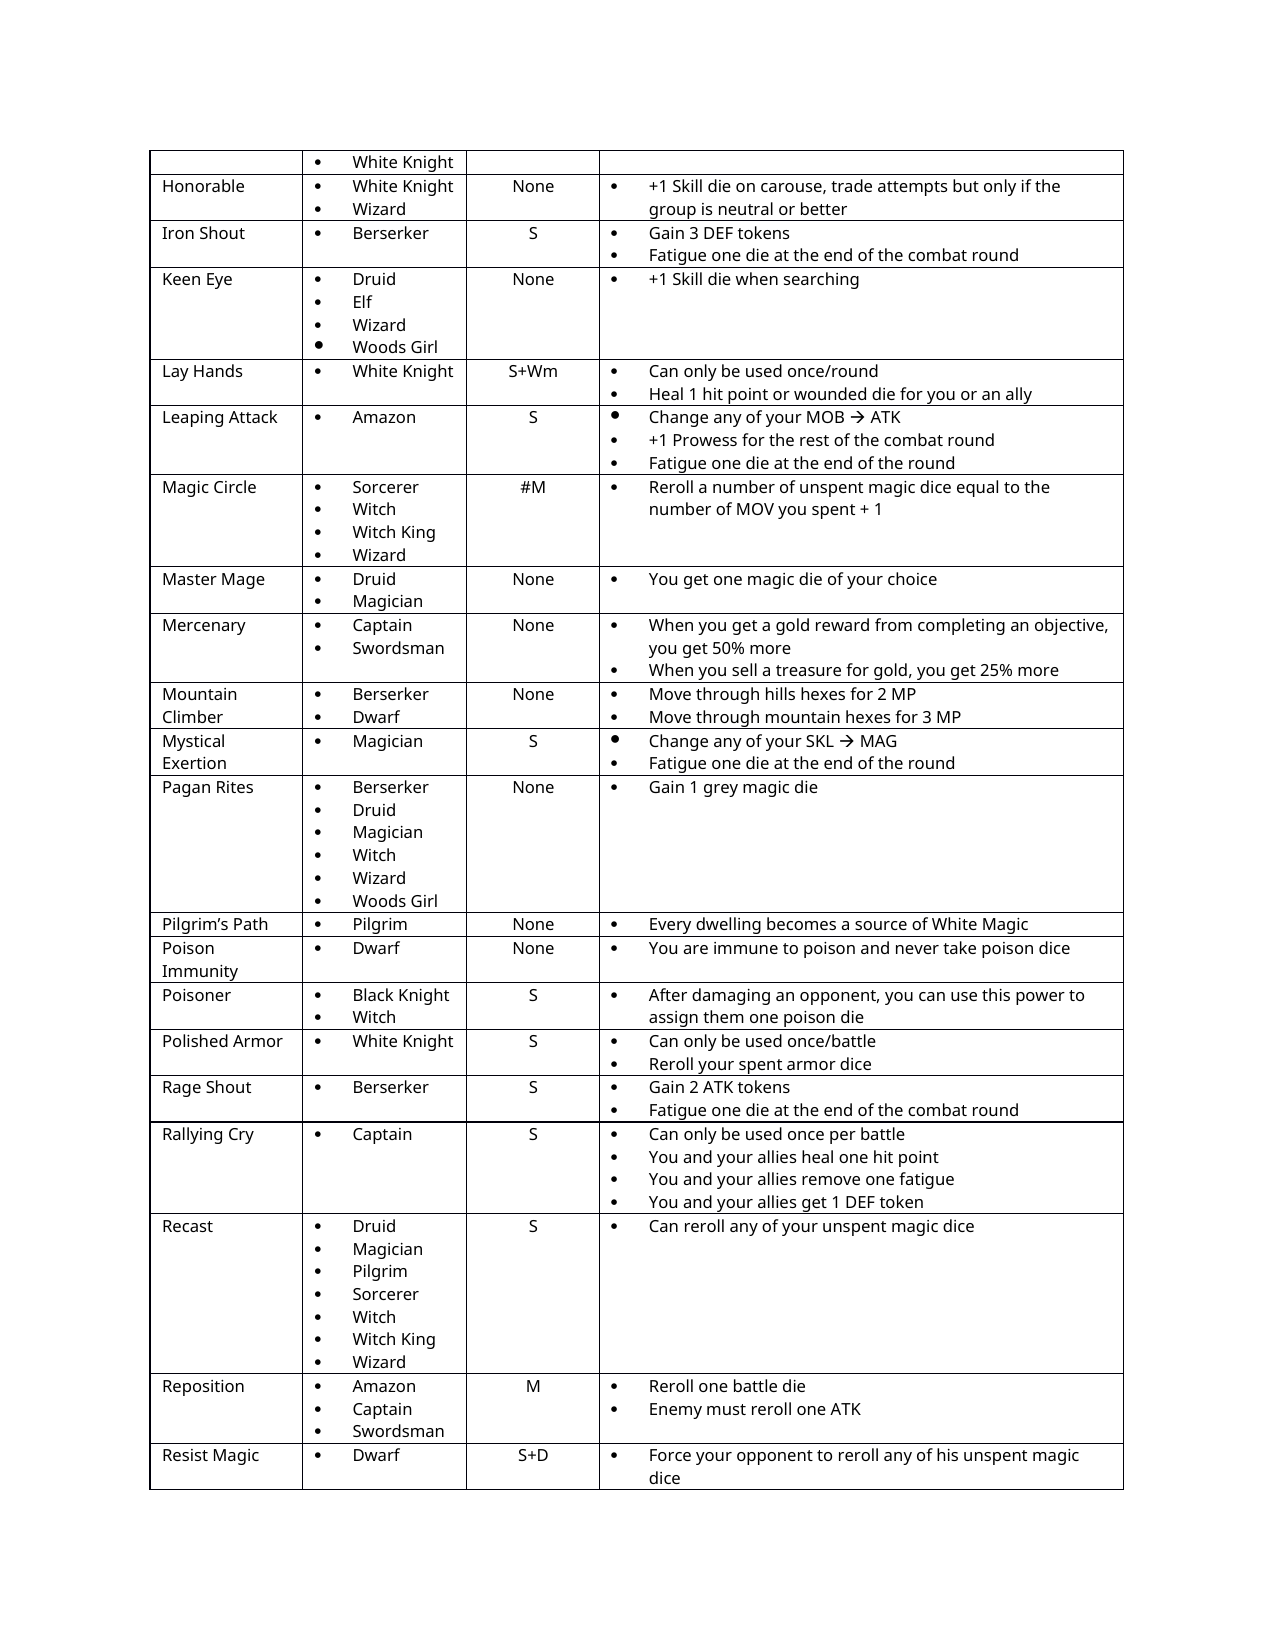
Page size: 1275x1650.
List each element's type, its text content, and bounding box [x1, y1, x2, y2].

table_cell [600, 151, 1123, 174]
table_cell Sorcerer Witch Witch King Wizard [303, 475, 466, 566]
table_cell Lay Hands [151, 360, 302, 405]
table_cell Reposition [151, 1374, 302, 1442]
table_cell Mystical Exertion [151, 729, 302, 774]
table_cell S+Wm [467, 360, 599, 405]
table_cell None [467, 175, 599, 220]
table_cell S [467, 1030, 599, 1075]
table_cell White Knight [303, 360, 466, 405]
table_cell Pilgrim [303, 913, 466, 936]
table_cell [151, 151, 302, 174]
table_cell S [467, 983, 599, 1028]
table_cell Mercenary [151, 614, 302, 682]
table_cell None [467, 776, 599, 912]
table_cell You are immune to poison and never take poison dice [600, 937, 1123, 982]
table_cell Captain [303, 1123, 466, 1213]
table_cell Black Knight White Knight [303, 151, 466, 174]
table_cell Magician [303, 729, 466, 774]
table_cell S [467, 1076, 599, 1121]
table_cell +1 Skill die on carouse, trade attempts but only if the group is neutral or better [600, 175, 1123, 220]
table_cell S [467, 1123, 599, 1213]
table_cell Leaping Attack [151, 406, 302, 474]
table_cell Gain 2 ATK tokens Fatigue one die at the end of the combat round [600, 1076, 1123, 1121]
table_cell Poisoner [151, 983, 302, 1028]
table_cell Reroll a number of unspent magic dice equal to the number of MOV you spent + 1 [600, 475, 1123, 566]
table_cell Druid Magician Pilgrim Sorcerer Witch Witch King Wizard [303, 1214, 466, 1373]
table_cell Gain 1 grey magic die [600, 776, 1123, 912]
table_cell Captain Swordsman [303, 614, 466, 682]
table_cell Druid Elf Wizard Woods Girl [303, 268, 466, 358]
table_cell Polished Armor [151, 1030, 302, 1075]
table_cell Berserker [303, 1076, 466, 1121]
table_cell Every dwelling becomes a source of White Magic [600, 913, 1123, 936]
table_cell S [467, 406, 599, 474]
table_cell +1 Skill die when searching [600, 268, 1123, 358]
table_cell Dwarf [303, 1444, 466, 1489]
table_cell Magic Circle [151, 475, 302, 566]
table_cell Can only be used once/round Heal 1 hit point or wounded die for you or an ally [600, 360, 1123, 405]
table_cell Iron Shout [151, 221, 302, 267]
table_cell Rage Shout [151, 1076, 302, 1121]
table_cell S [467, 221, 599, 267]
table_cell M [467, 1374, 599, 1442]
table_cell White Knight Wizard [303, 175, 466, 220]
table_cell Berserker [303, 221, 466, 267]
table_cell When you get a gold reward from completing an objective, you get 50% more When you sell a treasure for gold, you get 25% more [600, 614, 1123, 682]
table_cell S+D [467, 1444, 599, 1489]
table_cell After damaging an opponent, you can use this power to assign them one poison die [600, 983, 1123, 1028]
table_cell Reroll one battle die Enemy must reroll one ATK [600, 1374, 1123, 1442]
table_cell Berserker Dwarf [303, 683, 466, 728]
table_cell [467, 151, 599, 174]
table_cell Rallying Cry [151, 1123, 302, 1213]
table_cell None [467, 567, 599, 612]
table_cell Pagan Rites [151, 776, 302, 912]
table_cell Amazon Captain Swordsman [303, 1374, 466, 1442]
table_cell Berserker Druid Magician Witch Wizard Woods Girl [303, 776, 466, 912]
table_cell Mountain Climber [151, 683, 302, 728]
table_cell Can reroll any of your unspent magic dice [600, 1214, 1123, 1373]
table_cell Move through hills hexes for 2 MP Move through mountain hexes for 3 MP [600, 683, 1123, 728]
table_cell Force your opponent to reroll any of his unspent magic dice [600, 1444, 1123, 1489]
table_cell Poison Immunity [151, 937, 302, 982]
table_cell Amazon [303, 406, 466, 474]
table_cell White Knight [303, 1030, 466, 1075]
table_cell Can only be used once per battle You and your allies heal one hit point You and your allies remove one fatigue You and your allies get 1 DEF token [600, 1123, 1123, 1213]
table_cell Master Mage [151, 567, 302, 612]
table_cell Change any of your MOB  ATK +1 Prowess for the rest of the combat round Fatigue one die at the end of the round [600, 406, 1123, 474]
table_cell Can only be used once/battle Reroll your spent armor dice [600, 1030, 1123, 1075]
table_cell S [467, 729, 599, 774]
table_cell You get one magic die of your choice [600, 567, 1123, 612]
table_cell None [467, 614, 599, 682]
table_cell Recast [151, 1214, 302, 1373]
table_cell Keen Eye [151, 268, 302, 358]
table_cell Resist Magic [151, 1444, 302, 1489]
table_cell S [467, 1214, 599, 1373]
table_cell Pilgrim’s Path [151, 913, 302, 936]
table_cell None [467, 937, 599, 982]
table_cell None [467, 683, 599, 728]
table_cell None [467, 913, 599, 936]
table_cell Dwarf [303, 937, 466, 982]
table_cell #M [467, 475, 599, 566]
table_cell Druid Magician [303, 567, 466, 612]
table_cell Honorable [151, 175, 302, 220]
table_cell Change any of your SKL  MAG Fatigue one die at the end of the round [600, 729, 1123, 774]
table_cell Black Knight Witch [303, 983, 466, 1028]
table_cell Gain 3 DEF tokens Fatigue one die at the end of the combat round [600, 221, 1123, 267]
table_cell None [467, 268, 599, 358]
